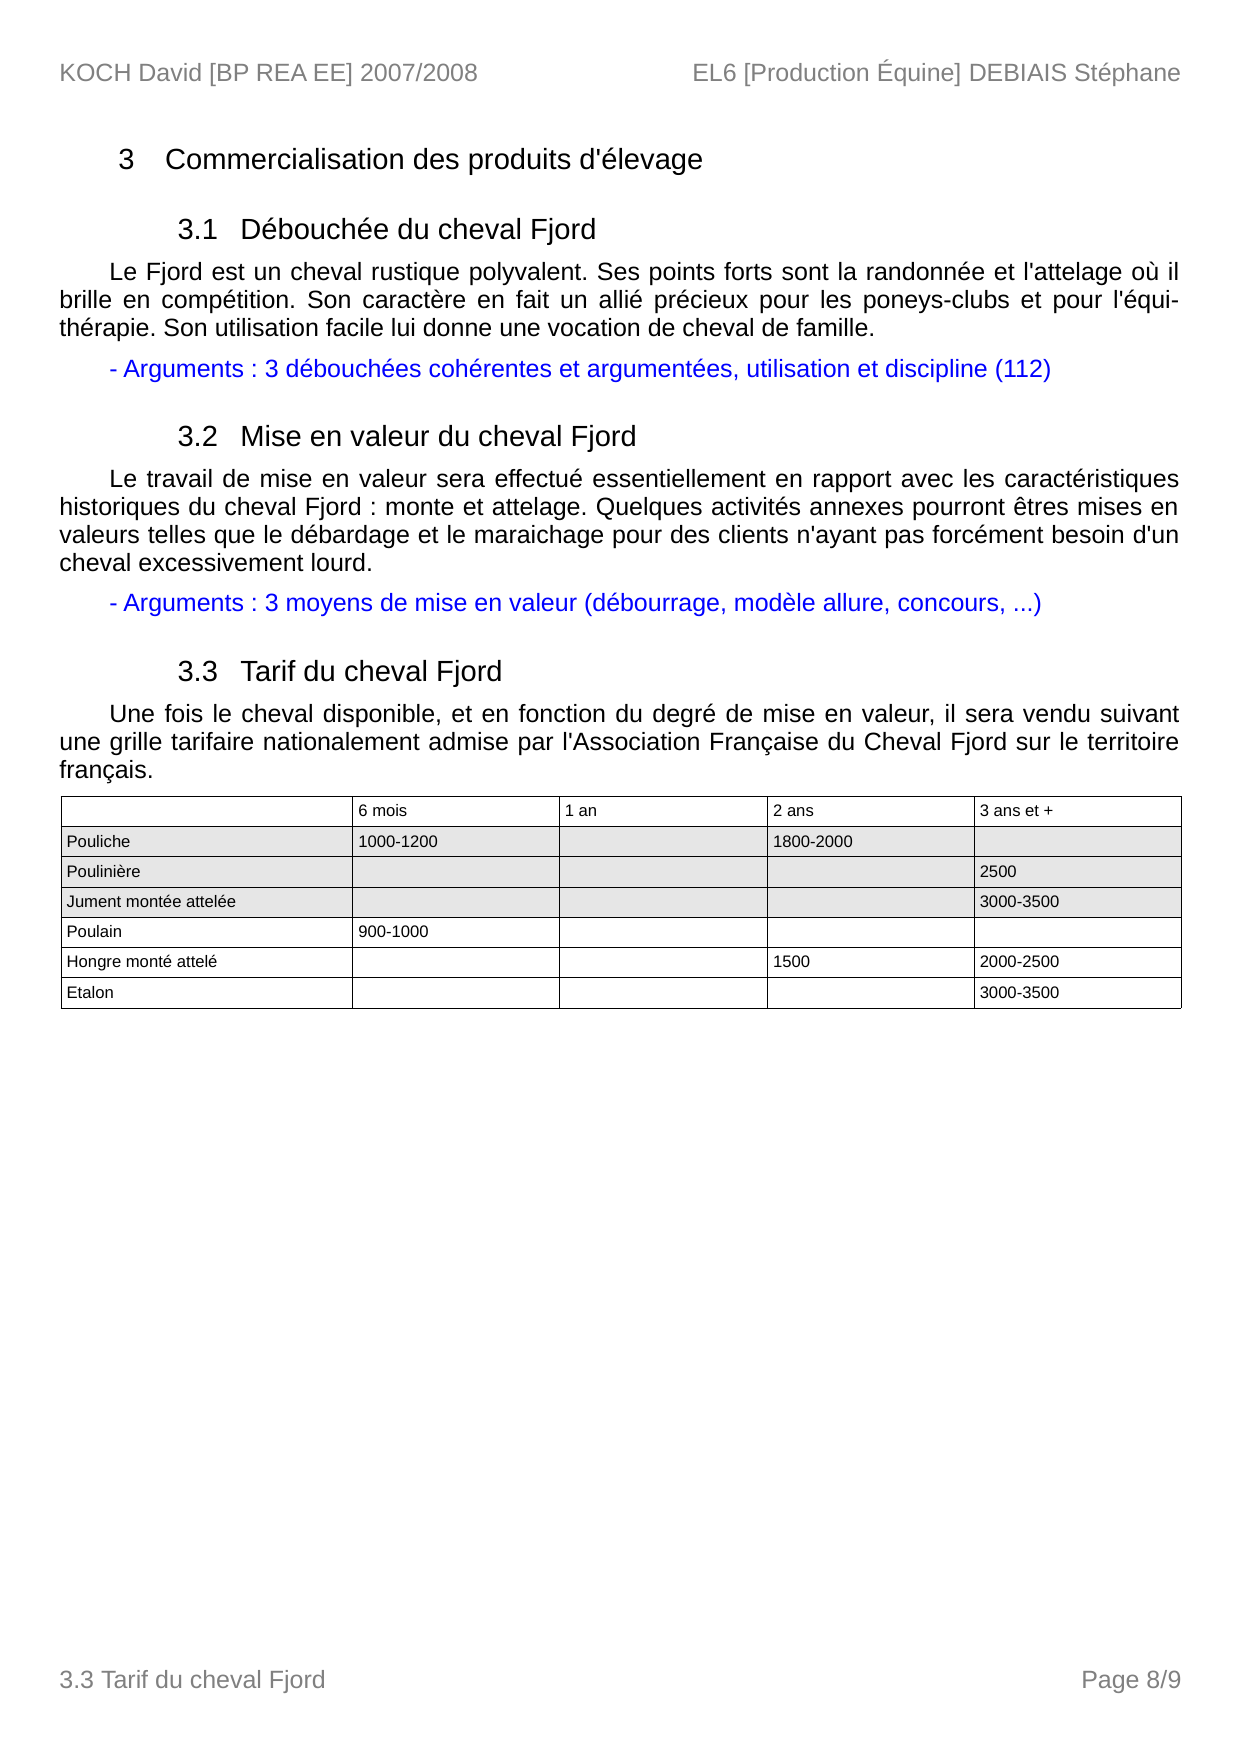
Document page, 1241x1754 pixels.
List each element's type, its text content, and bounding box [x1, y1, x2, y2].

text - Arguments : 3 moyens de mise en valeur (débourrage, modèle allure, concours, ...) [59, 589, 1181, 617]
table_cell [560, 978, 767, 1007]
text Une fois le cheval disponible, et en fonction du degré de mise en valeur, il sera vendu suivant une grille tarifaire nationalement admise par l'Association Française du Cheval Fjord sur le territoire français. [59, 700, 1181, 783]
table_cell 1800-2000 [768, 827, 974, 856]
table_header 6 mois [353, 797, 559, 826]
table_header 3 ans et + [975, 797, 1181, 826]
table_cell Poulinière [62, 857, 352, 887]
table_cell [560, 948, 767, 977]
table_cell [768, 918, 974, 947]
table_cell 2500 [975, 857, 1181, 887]
table_cell Hongre monté attelé [62, 948, 352, 977]
subtitle Débouchée du cheval Fjord [59, 213, 1181, 246]
subtitle Commercialisation des produits d'élevage [59, 143, 1181, 176]
table_cell [560, 888, 767, 917]
table_cell 3000-3500 [975, 978, 1181, 1007]
table_cell [353, 948, 559, 977]
table_cell 1500 [768, 948, 974, 977]
table_header [62, 797, 352, 826]
table_header 2 ans [768, 797, 974, 826]
table_cell Poulain [62, 918, 352, 947]
table_cell 900-1000 [353, 918, 559, 947]
table_cell [768, 857, 974, 887]
text - Arguments : 3 débouchées cohérentes et argumentées, utilisation et discipline (112) [59, 354, 1181, 382]
table_cell 1000-1200 [353, 827, 559, 856]
table_cell [560, 857, 767, 887]
table_cell 2000-2500 [975, 948, 1181, 977]
table_cell Jument montée attelée [62, 888, 352, 917]
text Le Fjord est un cheval rustique polyvalent. Ses points forts sont la randonnée et l'attelage où il brille en compétition. Son caractère en fait un allié précieux pour les poneys-clubs et pour l'équi-thérapie. Son utilisation facile lui donne une vocation de cheval de famille. [59, 258, 1181, 342]
table_cell [353, 857, 559, 887]
subtitle Mise en valeur du cheval Fjord [59, 420, 1181, 452]
table_cell [768, 978, 974, 1007]
table_header 1 an [560, 797, 767, 826]
table_cell [353, 888, 559, 917]
table_cell [975, 827, 1181, 856]
table_cell 3000-3500 [975, 888, 1181, 917]
table_cell [560, 918, 767, 947]
text Le travail de mise en valeur sera effectué essentiellement en rapport avec les caractéristiques historiques du cheval Fjord : monte et attelage. Quelques activités annexes pourront êtres mises en valeurs telles que le débardage et le maraichage pour des clients n'ayant pas forcément besoin d'un cheval excessivement lourd. [59, 465, 1181, 577]
subtitle Tarif du cheval Fjord [59, 654, 1181, 687]
table_cell [560, 827, 767, 856]
table_cell Pouliche [62, 827, 352, 856]
table_cell [768, 888, 974, 917]
table_cell [975, 918, 1181, 947]
table_cell Etalon [62, 978, 352, 1007]
table_cell [353, 978, 559, 1007]
